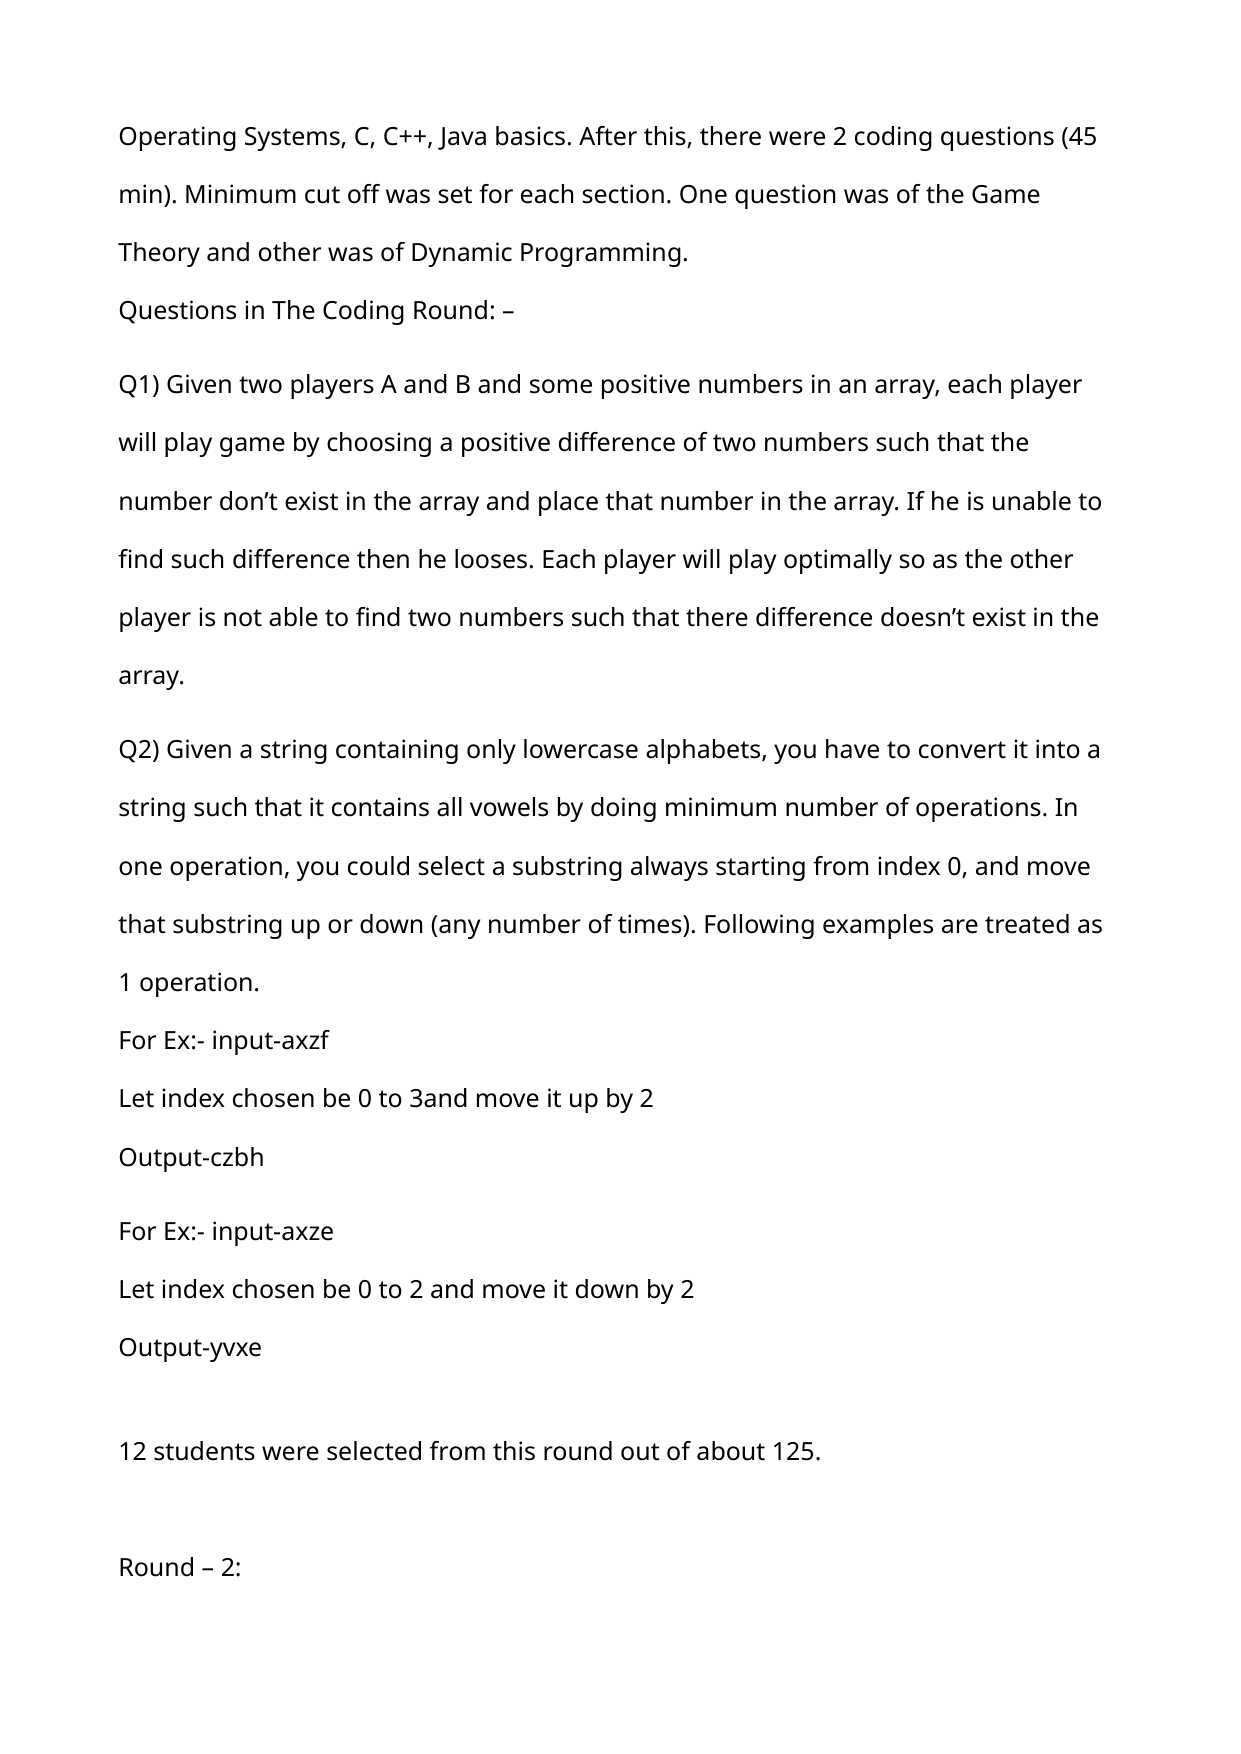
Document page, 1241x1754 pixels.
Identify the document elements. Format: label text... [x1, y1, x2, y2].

text 12 students were selected from this round out of about 125. Round – 2: [118, 1433, 1122, 1584]
text Operating Systems, C, C++, Java basics. After this, there were 2 coding questions (45 min). Minimum cut off was set for each section. One question was of the Game Theory and other was of Dynamic Programming. [118, 118, 1122, 269]
text Questions in The Coding Round: – [118, 293, 1122, 327]
text Q1) Given two players A and B and some positive numbers in an array, each player will play game by choosing a positive difference of two numbers such that the number don’t exist in the array and place that number in the array. If he is unable to find such difference then he looses. Each player will play optimally so as the other player is not able to find two numbers such that there difference doesn’t exist in the array. [118, 367, 1122, 692]
text Q2) Given a string containing only lowercase alphabets, you have to convert it into a string such that it contains all vowels by doing minimum number of operations. In one operation, you could select a substring always starting from index 0, and move that substring up or down (any number of times). Following examples are treated as 1 operation. For Ex:- input-axzf Let index chosen be 0 to 3and move it up by 2 Output-czbh [118, 732, 1122, 1173]
text For Ex:- input-axze Let index chosen be 0 to 2 and move it down by 2 Output-yvxe [118, 1213, 1122, 1364]
